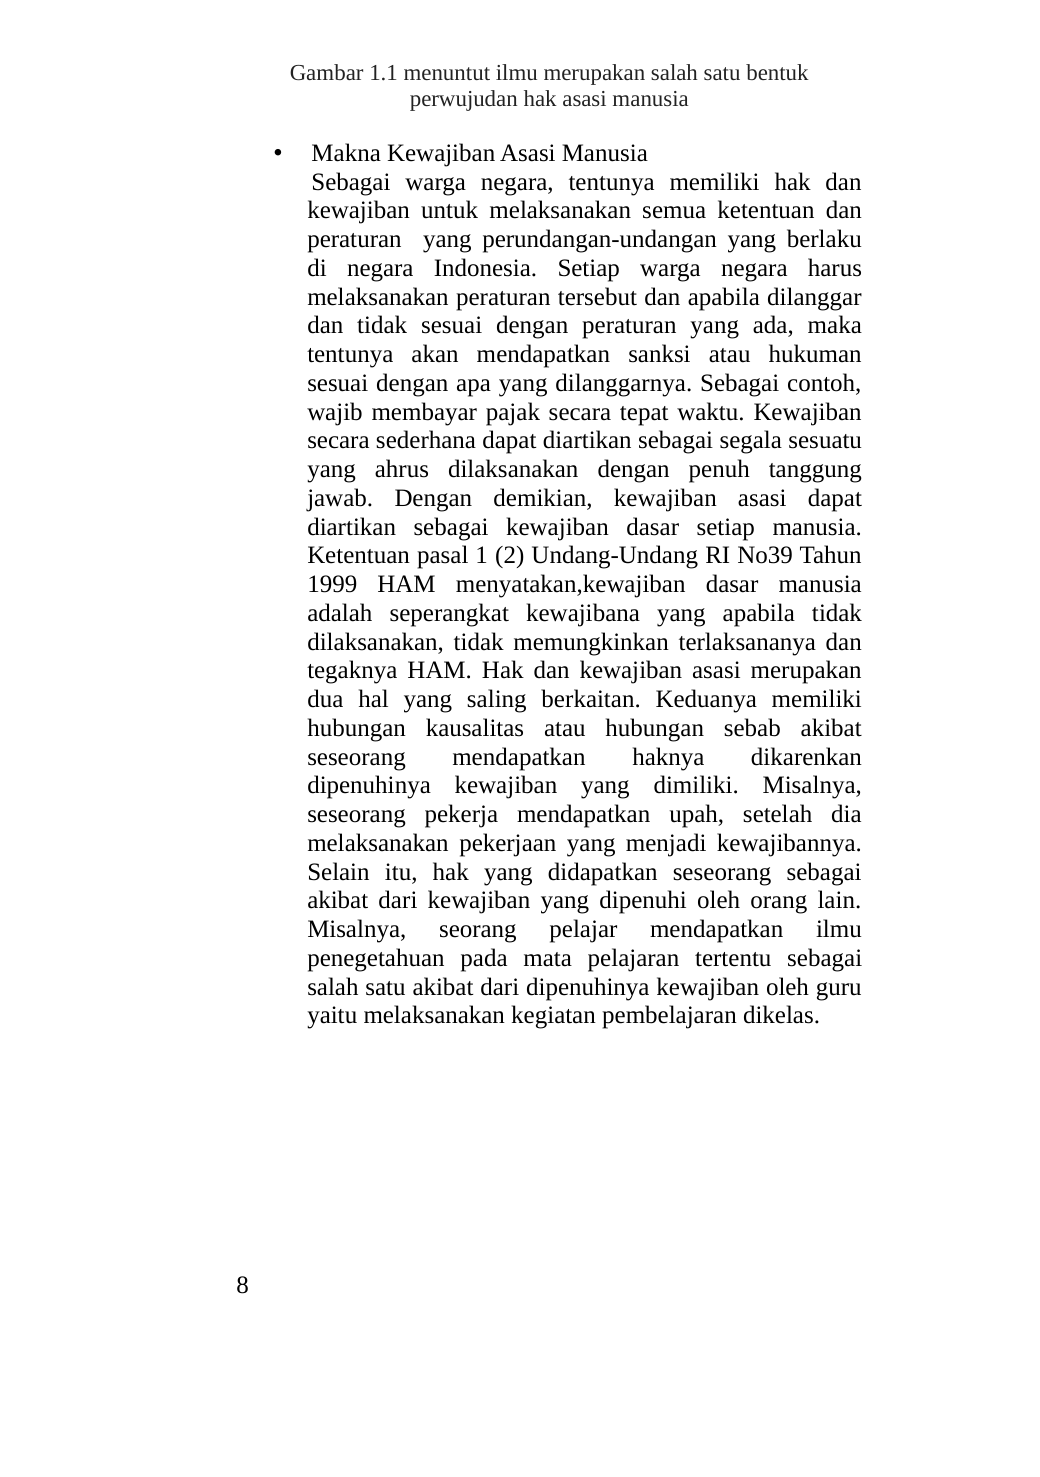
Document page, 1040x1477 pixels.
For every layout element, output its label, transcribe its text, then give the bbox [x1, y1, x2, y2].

text Sebagai warga negara, tentunya memiliki hak dan kewajiban untuk melaksanakan semua ketentuan dan peraturan yang perundangan-undangan yang berlaku di negara Indonesia. Setiap warga negara harus melaksanakan peraturan tersebut dan apabila dilanggar dan tidak sesuai dengan peraturan yang ada, maka tentunya akan mendapatkan sanksi atau hukuman sesuai dengan apa yang dilanggarnya. Sebagai contoh, wajib membayar pajak secara tepat waktu. Kewajiban secara sederhana dapat diartikan sebagai segala sesuatu yang ahrus dilaksanakan dengan penuh tanggung jawab. Dengan demikian, kewajiban asasi dapat diartikan sebagai kewajiban dasar setiap manusia. Ketentuan pasal 1 (2) Undang-Undang RI No39 Tahun 1999 HAM menyatakan,kewajiban dasar manusia adalah seperangkat kewajibana yang apabila tidak dilaksanakan, tidak memungkinkan terlaksananya dan tegaknya HAM. Hak dan kewajiban asasi merupakan dua hal yang saling berkaitan. Keduanya memiliki hubungan kausalitas atau hubungan sebab akibat seseorang mendapatkan haknya dikarenkan dipenuhinya kewajiban yang dimiliki. Misalnya, seseorang pekerja mendapatkan upah, setelah dia melaksanakan pekerjaan yang menjadi kewajibannya. Selain itu, hak yang didapatkan seseorang sebagai akibat dari kewajiban yang dipenuhi oleh orang lain. Misalnya, seorang pelajar mendapatkan ilmu penegetahuan pada mata pelajaran tertentu sebagai salah satu akibat dari dipenuhinya kewajiban oleh guru yaitu melaksanakan kegiatan pembelajaran dikelas. [307, 167, 862, 1029]
text Gambar 1.1 menuntut ilmu merupakan salah satu bentuk perwujudan hak asasi manusia [236, 59, 862, 112]
list Makna Kewajiban Asasi Manusia [274, 138, 862, 167]
